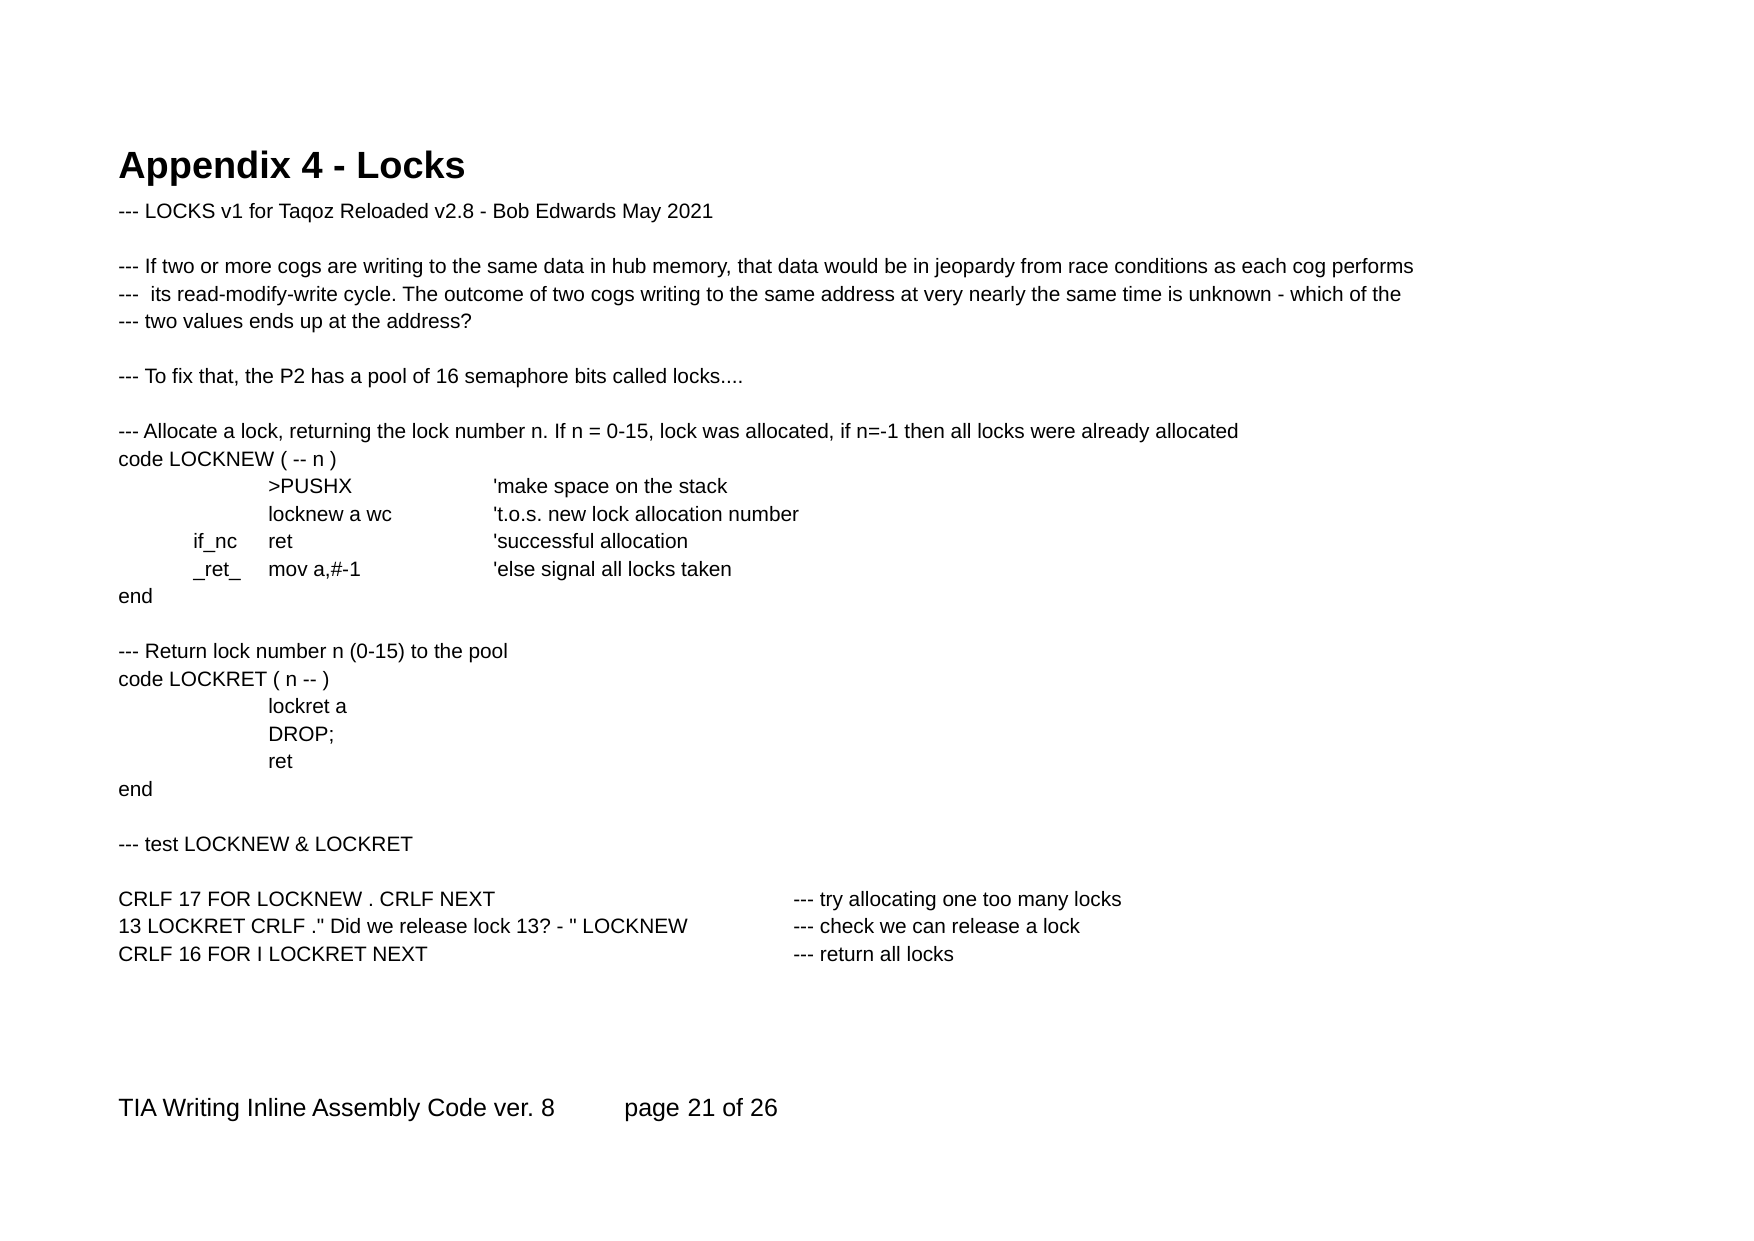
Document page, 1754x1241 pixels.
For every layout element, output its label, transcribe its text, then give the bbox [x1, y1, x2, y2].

text --- Return lock number n (0-15) to the pool [118, 639, 1636, 663]
text if_nc ret 'successful allocation [118, 529, 1636, 553]
text --- test LOCKNEW & LOCKRET [118, 832, 1636, 856]
text code LOCKNEW ( -- n ) [118, 447, 1636, 471]
text CRLF 17 FOR LOCKNEW . CRLF NEXT --- try allocating one too many locks [118, 887, 1636, 911]
text ret [118, 749, 1636, 773]
text --- two values ends up at the address? [118, 309, 1636, 333]
text >PUSHX 'make space on the stack [118, 474, 1636, 498]
text --- its read-modify-write cycle. The outcome of two cogs writing to the same address at very nearly the same time is unknown - which of the [118, 282, 1636, 306]
text code LOCKRET ( n -- ) [118, 667, 1636, 691]
text DROP; [118, 722, 1636, 746]
text --- To fix that, the P2 has a pool of 16 semaphore bits called locks.... [118, 364, 1636, 388]
text CRLF 16 FOR I LOCKRET NEXT --- return all locks [118, 942, 1636, 966]
text _ret_ mov a,#-1 'else signal all locks taken [118, 557, 1636, 581]
text locknew a wc 't.o.s. new lock allocation number [118, 502, 1636, 526]
subtitle Appendix 4 - Locks [118, 143, 1636, 187]
text 13 LOCKRET CRLF ." Did we release lock 13? - " LOCKNEW --- check we can release a lock [118, 914, 1636, 938]
text end [118, 584, 1636, 608]
text --- If two or more cogs are writing to the same data in hub memory, that data would be in jeopardy from race conditions as each cog performs [118, 254, 1636, 278]
text --- Allocate a lock, returning the lock number n. If n = 0-15, lock was allocated, if n=-1 then all locks were already allocated [118, 419, 1636, 443]
text --- LOCKS v1 for Taqoz Reloaded v2.8 - Bob Edwards May 2021 [118, 199, 1636, 223]
text end [118, 777, 1636, 801]
text lockret a [118, 694, 1636, 718]
